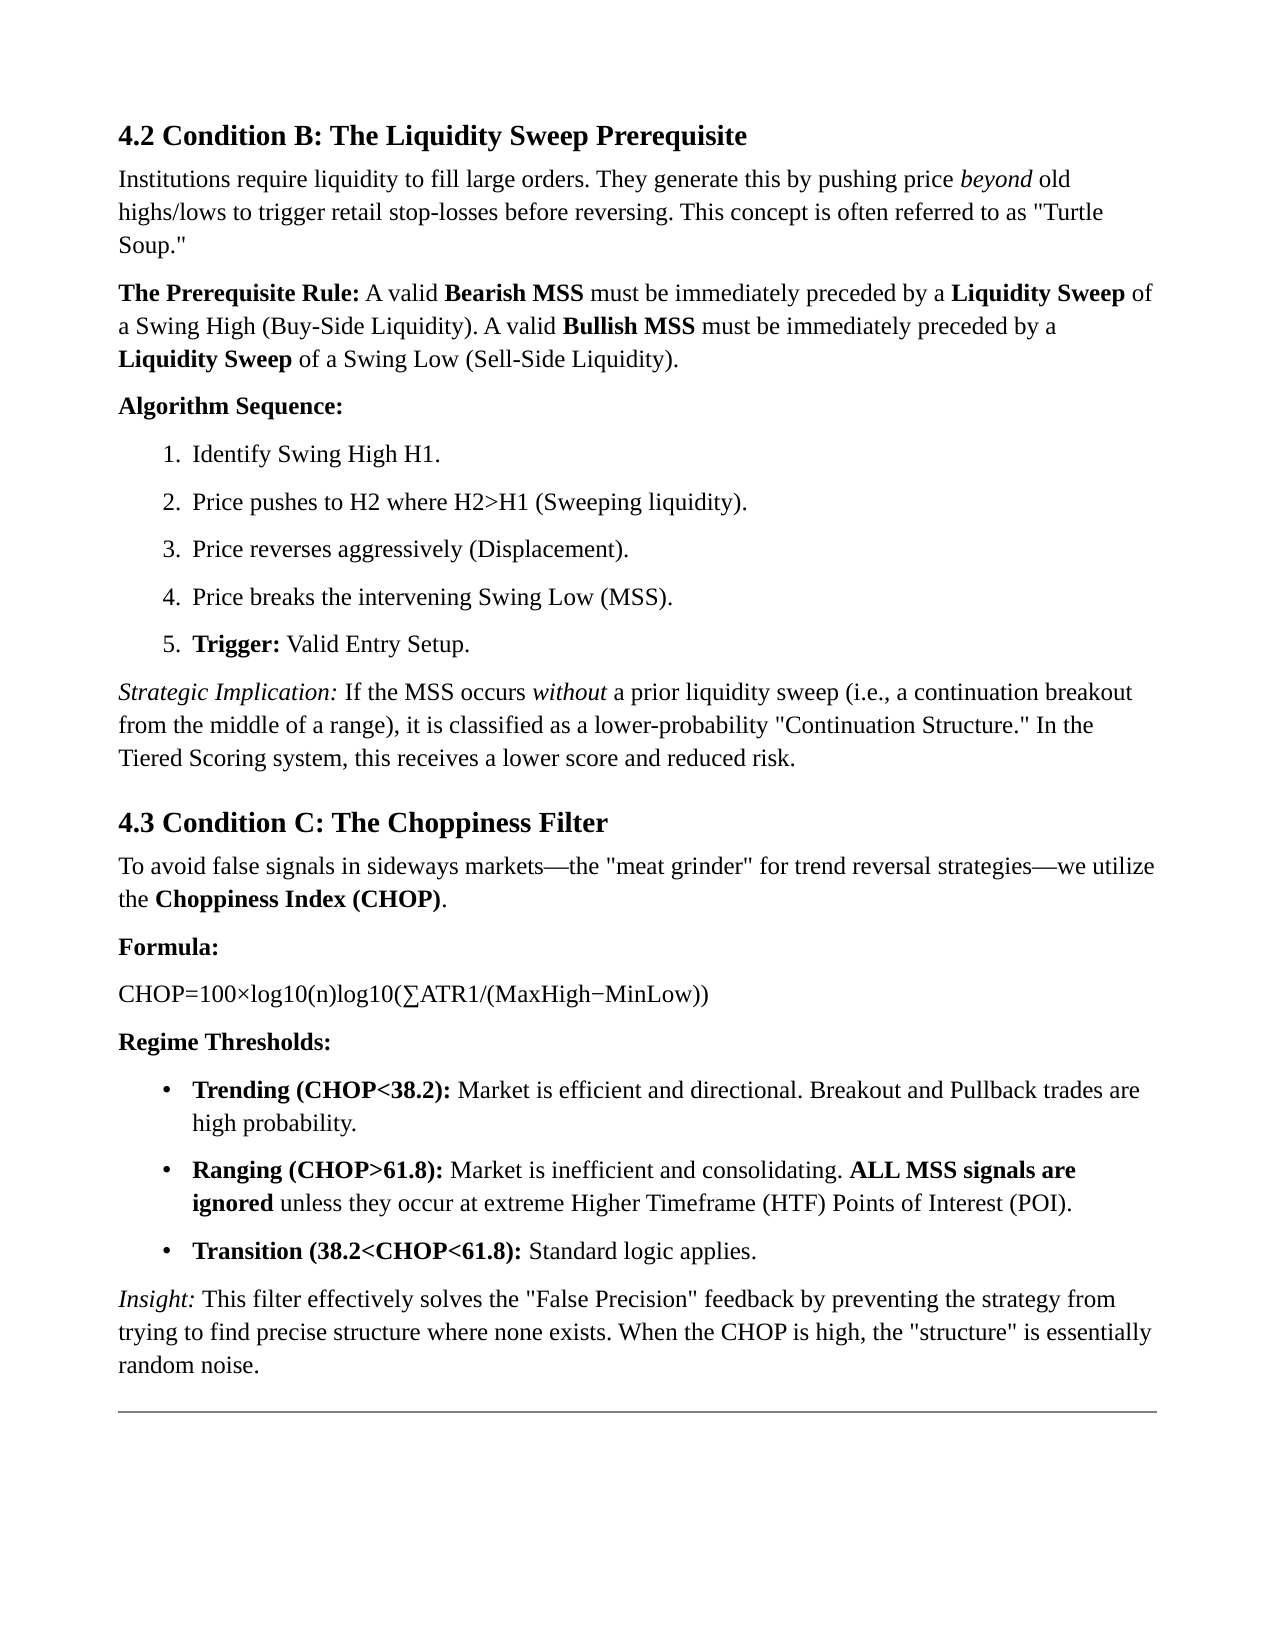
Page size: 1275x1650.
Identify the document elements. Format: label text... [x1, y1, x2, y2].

text Algorithm Sequence: [118, 391, 1157, 420]
list Transition (38.2<CHOP<61.8): Standard logic applies. [162, 1236, 1157, 1265]
text Regime Thresholds: [118, 1027, 1157, 1056]
subtitle 4.2 Condition B: The Liquidity Sweep Prerequisite [118, 118, 1157, 152]
list Price reverses aggressively (Displacement). [162, 534, 1157, 563]
list Trigger: Valid Entry Setup. [162, 629, 1157, 658]
list Identify Swing High H1​. [162, 439, 1157, 468]
subtitle 4.3 Condition C: The Choppiness Filter [118, 805, 1157, 839]
text Insight: This filter effectively solves the "False Precision" feedback by preventing the strategy from trying to find precise structure where none exists. When the CHOP is high, the "structure" is essentially random noise. [118, 1284, 1157, 1378]
list Price breaks the intervening Swing Low (MSS). [162, 582, 1157, 611]
text Strategic Implication: If the MSS occurs without a prior liquidity sweep (i.e., a continuation breakout from the middle of a range), it is classified as a lower-probability "Continuation Structure." In the Tiered Scoring system, this receives a lower score and reduced risk. [118, 677, 1157, 772]
text The Prerequisite Rule: A valid Bearish MSS must be immediately preceded by a Liquidity Sweep of a Swing High (Buy-Side Liquidity). A valid Bullish MSS must be immediately preceded by a Liquidity Sweep of a Swing Low (Sell-Side Liquidity). [118, 278, 1157, 373]
list Ranging (CHOP>61.8): Market is inefficient and consolidating. ALL MSS signals are ignored unless they occur at extreme Higher Timeframe (HTF) Points of Interest (POI). [162, 1155, 1157, 1217]
text CHOP=100×log10​(n)log10​(∑ATR1​/(MaxHigh−MinLow))​ [118, 979, 1157, 1008]
text Formula: [118, 932, 1157, 961]
text To avoid false signals in sideways markets—the "meat grinder" for trend reversal strategies—we utilize the Choppiness Index (CHOP). [118, 851, 1157, 913]
text Institutions require liquidity to fill large orders. They generate this by pushing price beyond old highs/lows to trigger retail stop-losses before reversing. This concept is often referred to as "Turtle Soup." [118, 164, 1157, 259]
list Price pushes to H2​ where H2​>H1​ (Sweeping liquidity). [162, 487, 1157, 515]
list Trending (CHOP<38.2): Market is efficient and directional. Breakout and Pullback trades are high probability. [162, 1075, 1157, 1137]
